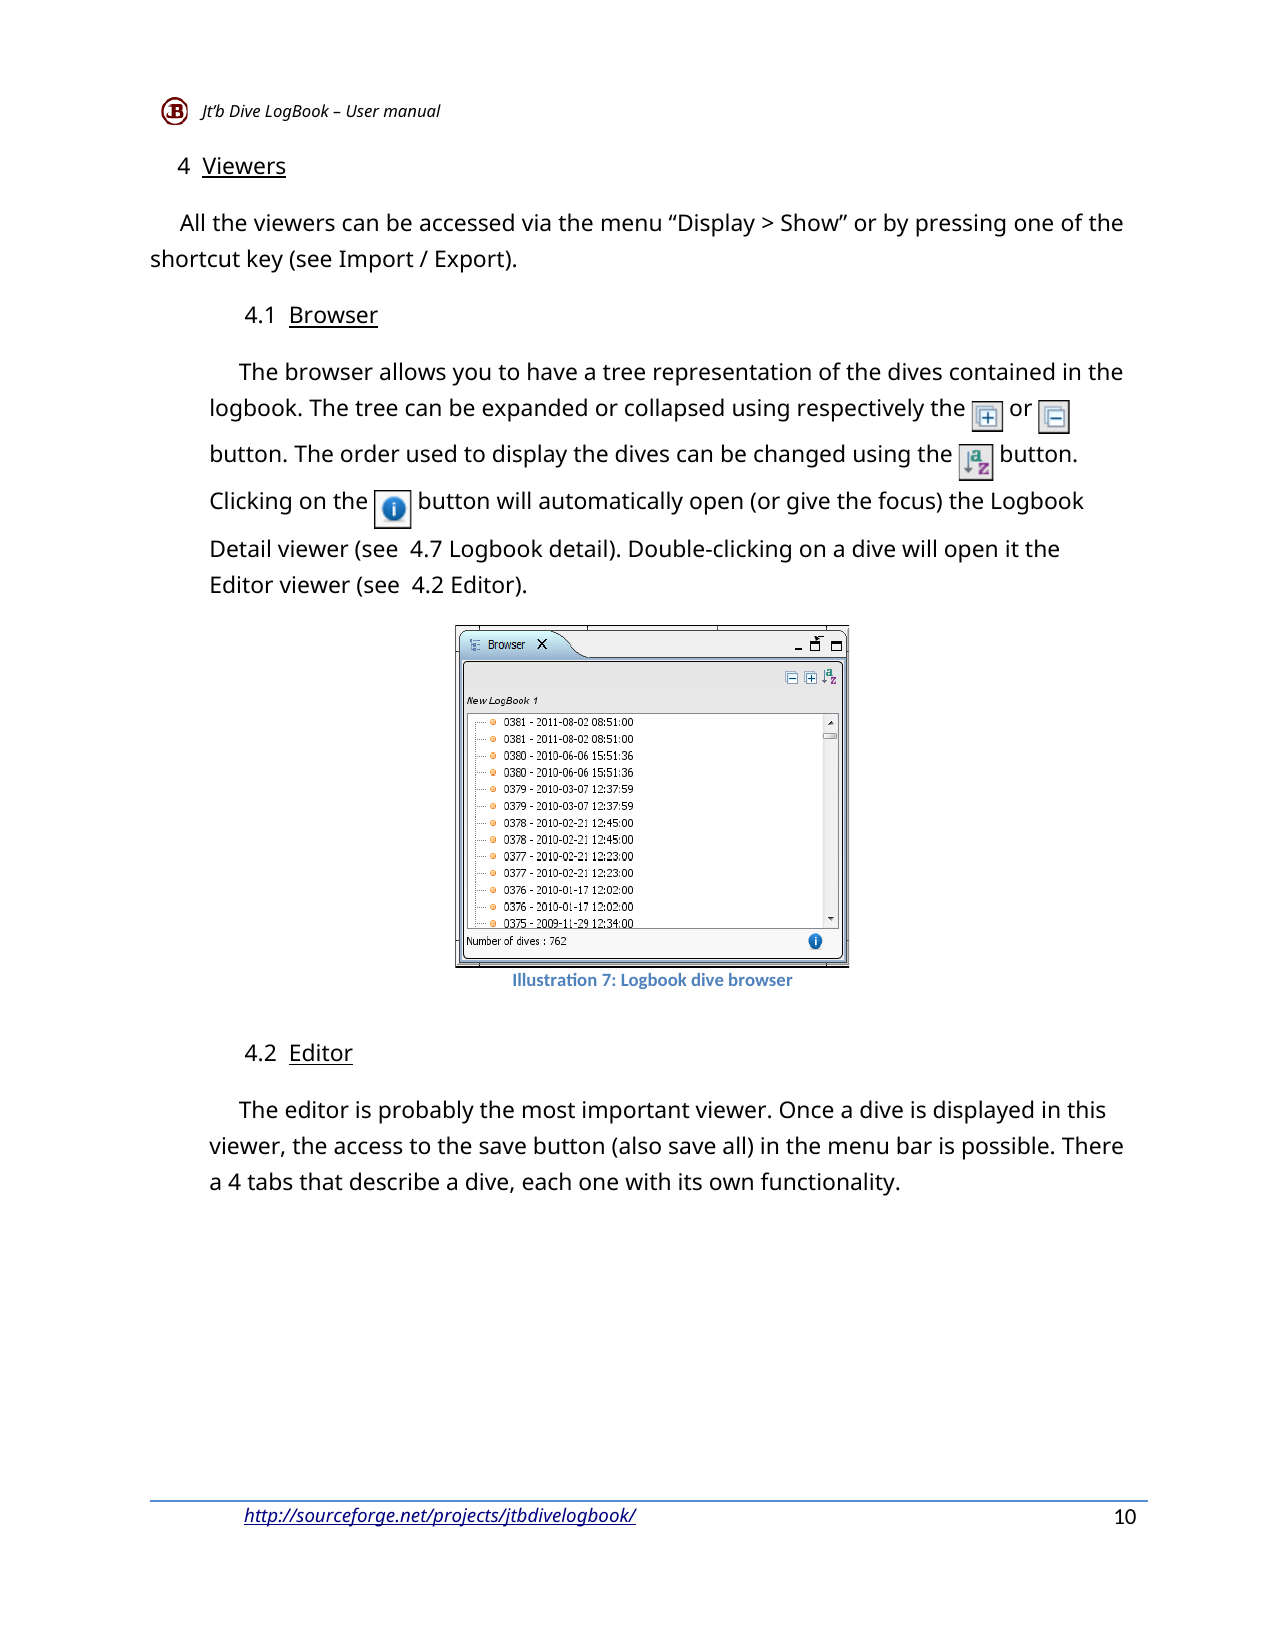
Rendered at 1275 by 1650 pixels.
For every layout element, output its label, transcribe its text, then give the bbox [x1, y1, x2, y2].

text The editor is probably the most important viewer. Once a dive is displayed in this viewer, the access to the save button (also save all) in the menu bar is possible. There a 4 tabs that describe a dive, each one with its own functionality. [209, 1094, 1125, 1197]
picture [958, 444, 994, 481]
subtitle Browser [238, 299, 1125, 331]
text The browser allows you to have a tree representation of the dives contained in the logbook. The tree can be expanded or collapsed using respectively the or button. The order used to display the dives can be changed using the button. Clicking on the button will automatically open (or give the focus) the Logbook Detail viewer (see 4.7 Logbook detail). Double-clicking on a dive will open it the Editor viewer (see 4.2 Editor). [209, 356, 1125, 600]
text All the viewers can be accessed via the menu “Display > Show” or by pressing one of the shortcut key (see Import / Export). [150, 207, 1125, 274]
text Illustration 7: Logbook dive browser [455, 968, 849, 991]
subtitle Editor [238, 1037, 1125, 1068]
picture [161, 97, 188, 125]
picture [1038, 400, 1070, 434]
picture [374, 490, 412, 529]
picture [455, 625, 850, 968]
picture [971, 401, 1004, 432]
subtitle Viewers [171, 150, 1125, 181]
